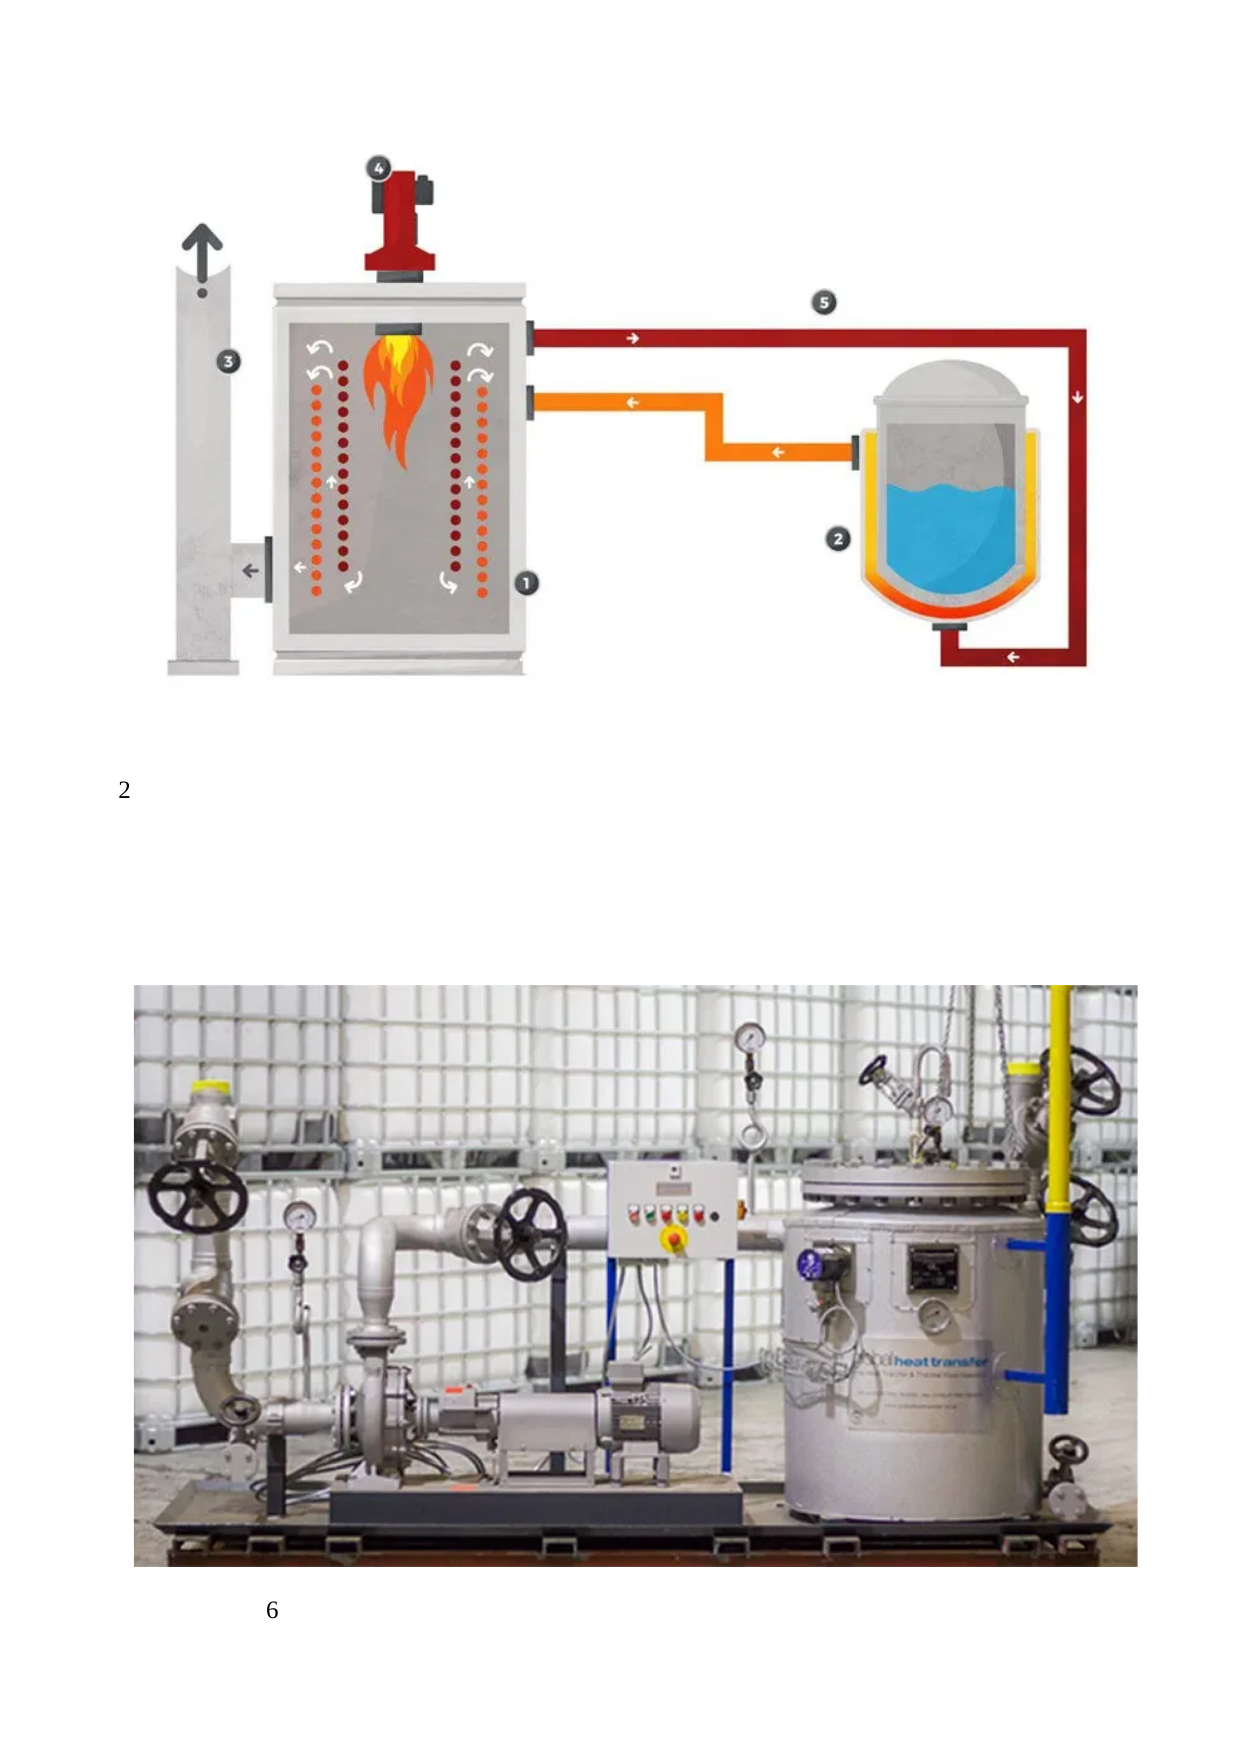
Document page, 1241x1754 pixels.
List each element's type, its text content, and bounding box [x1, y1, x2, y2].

picture [133, 985, 1138, 1567]
picture [118, 94, 1123, 747]
text 6 [118, 977, 1122, 1624]
text 2 [118, 775, 1122, 804]
